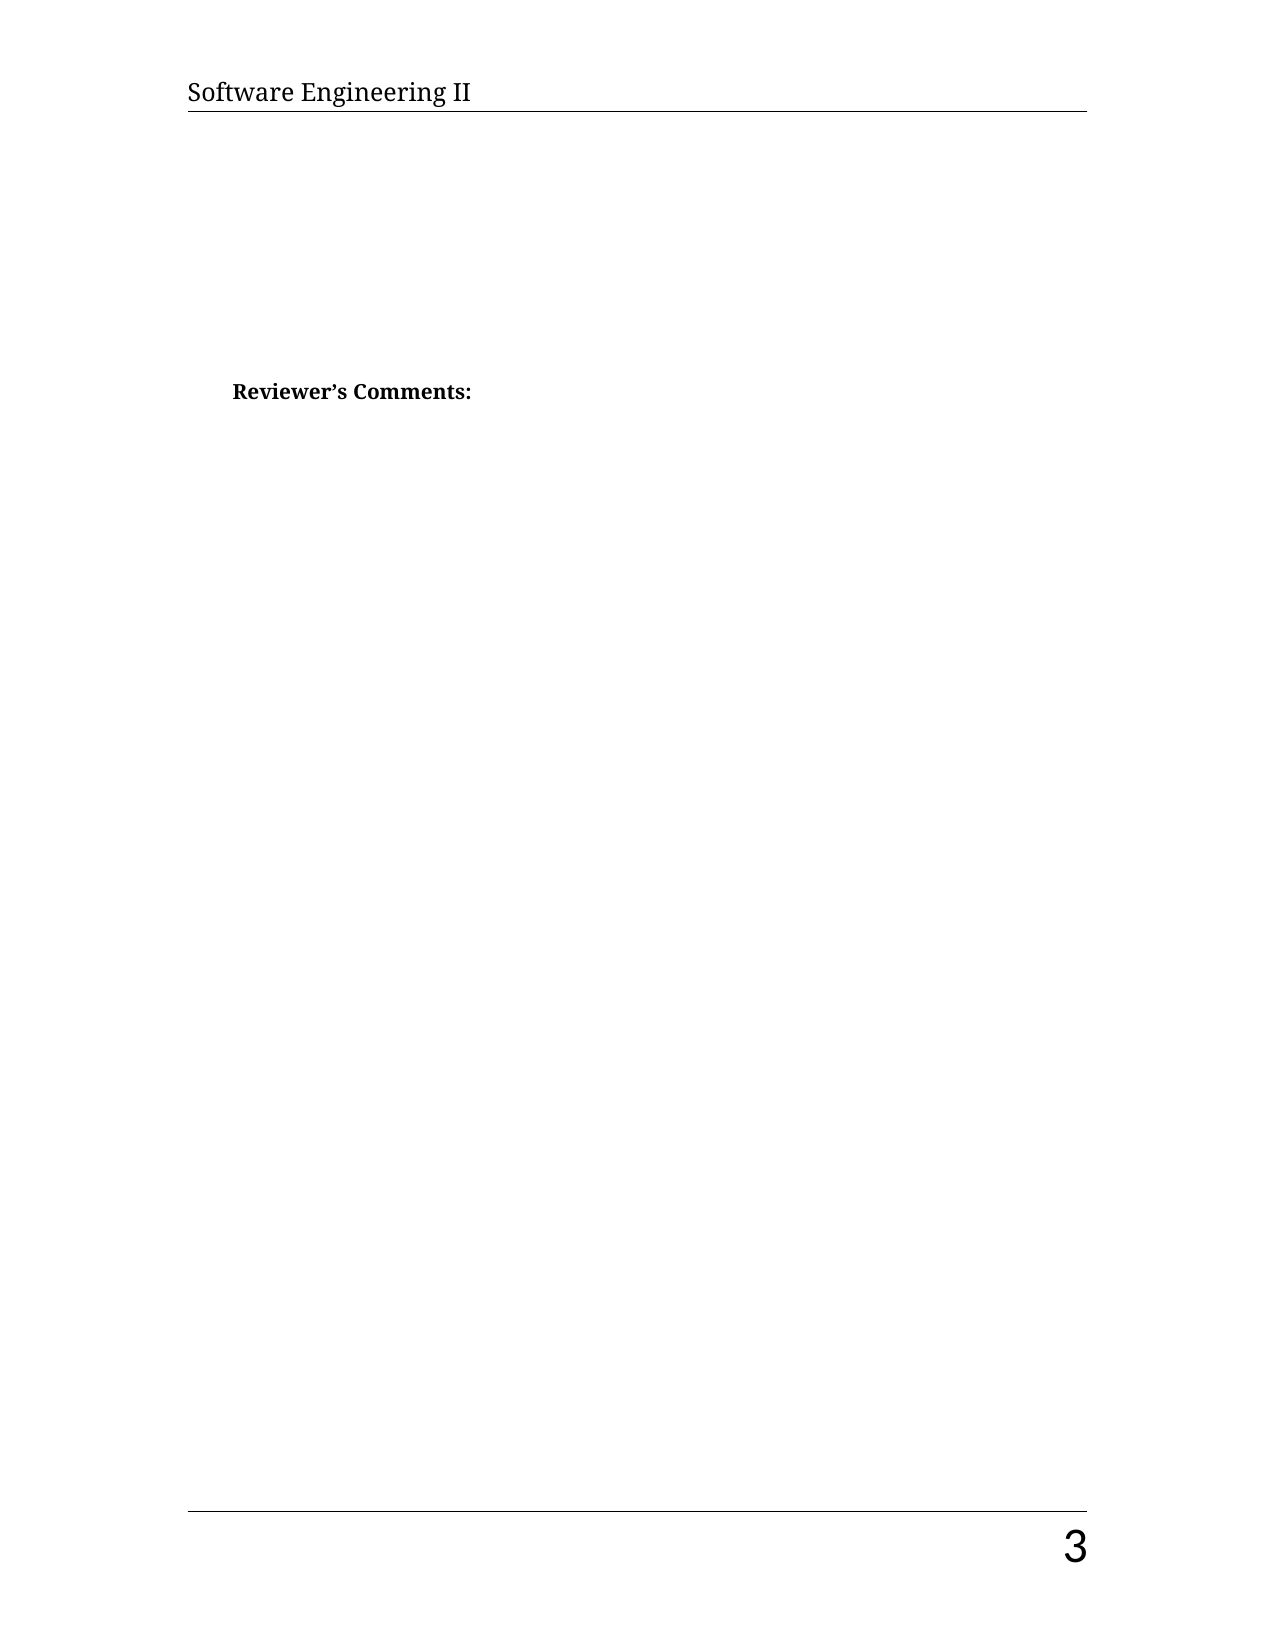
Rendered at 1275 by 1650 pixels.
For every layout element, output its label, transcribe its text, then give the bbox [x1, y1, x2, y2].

subtitle Reviewer’s Comments: [187, 377, 1087, 434]
